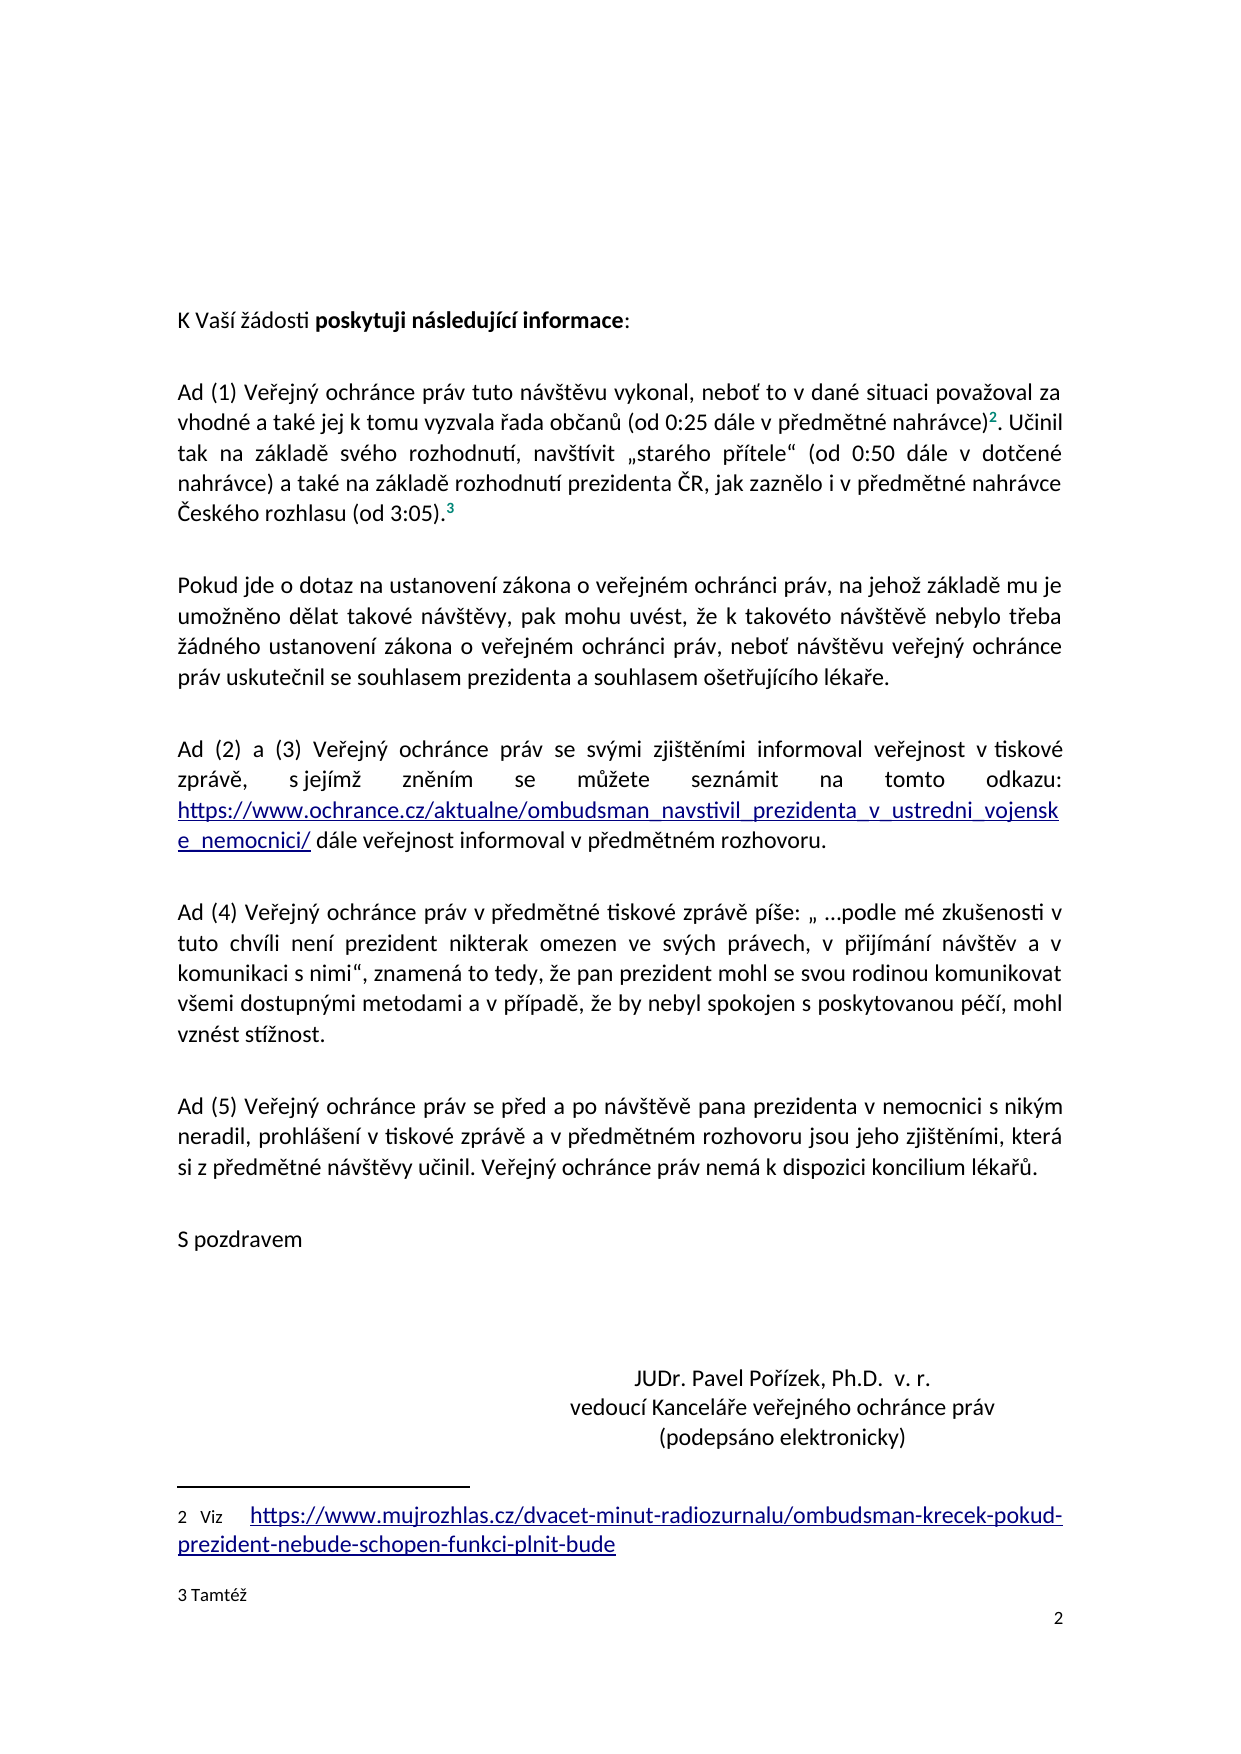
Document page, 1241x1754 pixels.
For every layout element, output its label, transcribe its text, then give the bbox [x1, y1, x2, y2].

text Ad (1) Veřejný ochránce práv tuto návštěvu vykonal, neboť to v dané situaci považoval za vhodné a také jej k tomu vyzvala řada občanů (od 0:25 dále v předmětné nahrávce). Učinil tak na základě svého rozhodnutí, navštívit „starého přítele“ (od 0:50 dále v dotčené nahrávce) a také na základě rozhodnutí prezidenta ČR, jak zaznělo i v předmětné nahrávce Českého rozhlasu (od 3:05). [177, 377, 1063, 528]
text Pokud jde o dotaz na ustanovení zákona o veřejném ochránci práv, na jehož základě mu je umožněno dělat takové návštěvy, pak mohu uvést, že k takovéto návštěvě nebylo třeba žádného ustanovení zákona o veřejném ochránci práv, neboť návštěvu veřejný ochránce práv uskutečnil se souhlasem prezidenta a souhlasem ošetřujícího lékaře. [177, 571, 1063, 691]
text Ad (4) Veřejný ochránce práv v předmětné tiskové zprávě píše: „ …podle mé zkušenosti v tuto chvíli není prezident nikterak omezen ve svých právech, v přijímání návštěv a v komunikaci s nimi“, znamená to tedy, že pan prezident mohl se svou rodinou komunikovat všemi dostupnými metodami a v případě, že by nebyl spokojen s poskytovanou péčí, mohl vznést stížnost. [177, 897, 1063, 1048]
text S pozdravem [177, 1224, 1063, 1253]
text Viz https://www.mujrozhlas.cz/dvacet-minut-radiozurnalu/ombudsman-krecek-pokud-prezident-nebude-schopen-funkci-plnit-bude [177, 1500, 1063, 1558]
text (podepsáno elektronicky) [502, 1422, 1063, 1451]
text Ad (5) Veřejný ochránce práv se před a po návštěvě pana prezidenta v nemocnici s nikým neradil, prohlášení v tiskové zprávě a v předmětném rozhovoru jsou jeho zjištěními, která si z předmětné návštěvy učinil. Veřejný ochránce práv nemá k dispozici koncilium lékařů. [177, 1091, 1063, 1181]
text JUDr. Pavel Pořízek, Ph.D. v. r. [502, 1363, 1063, 1392]
text K Vaší žádosti poskytuji následující informace: [177, 305, 1063, 334]
text Tamtéž [177, 1583, 1063, 1606]
text Ad (2) a (3) Veřejný ochránce práv se svými zjištěními informoval veřejnost v tiskové zprávě, s jejímž zněním se můžete seznámit na tomto odkazu: https://www.ochrance.cz/aktualne/ombudsman_navstivil_prezidenta_v_ustredni_vojenske_nemocnici/ dále veřejnost informoval v předmětném rozhovoru. [177, 734, 1063, 854]
text vedoucí Kanceláře veřejného ochránce práv [502, 1392, 1063, 1422]
